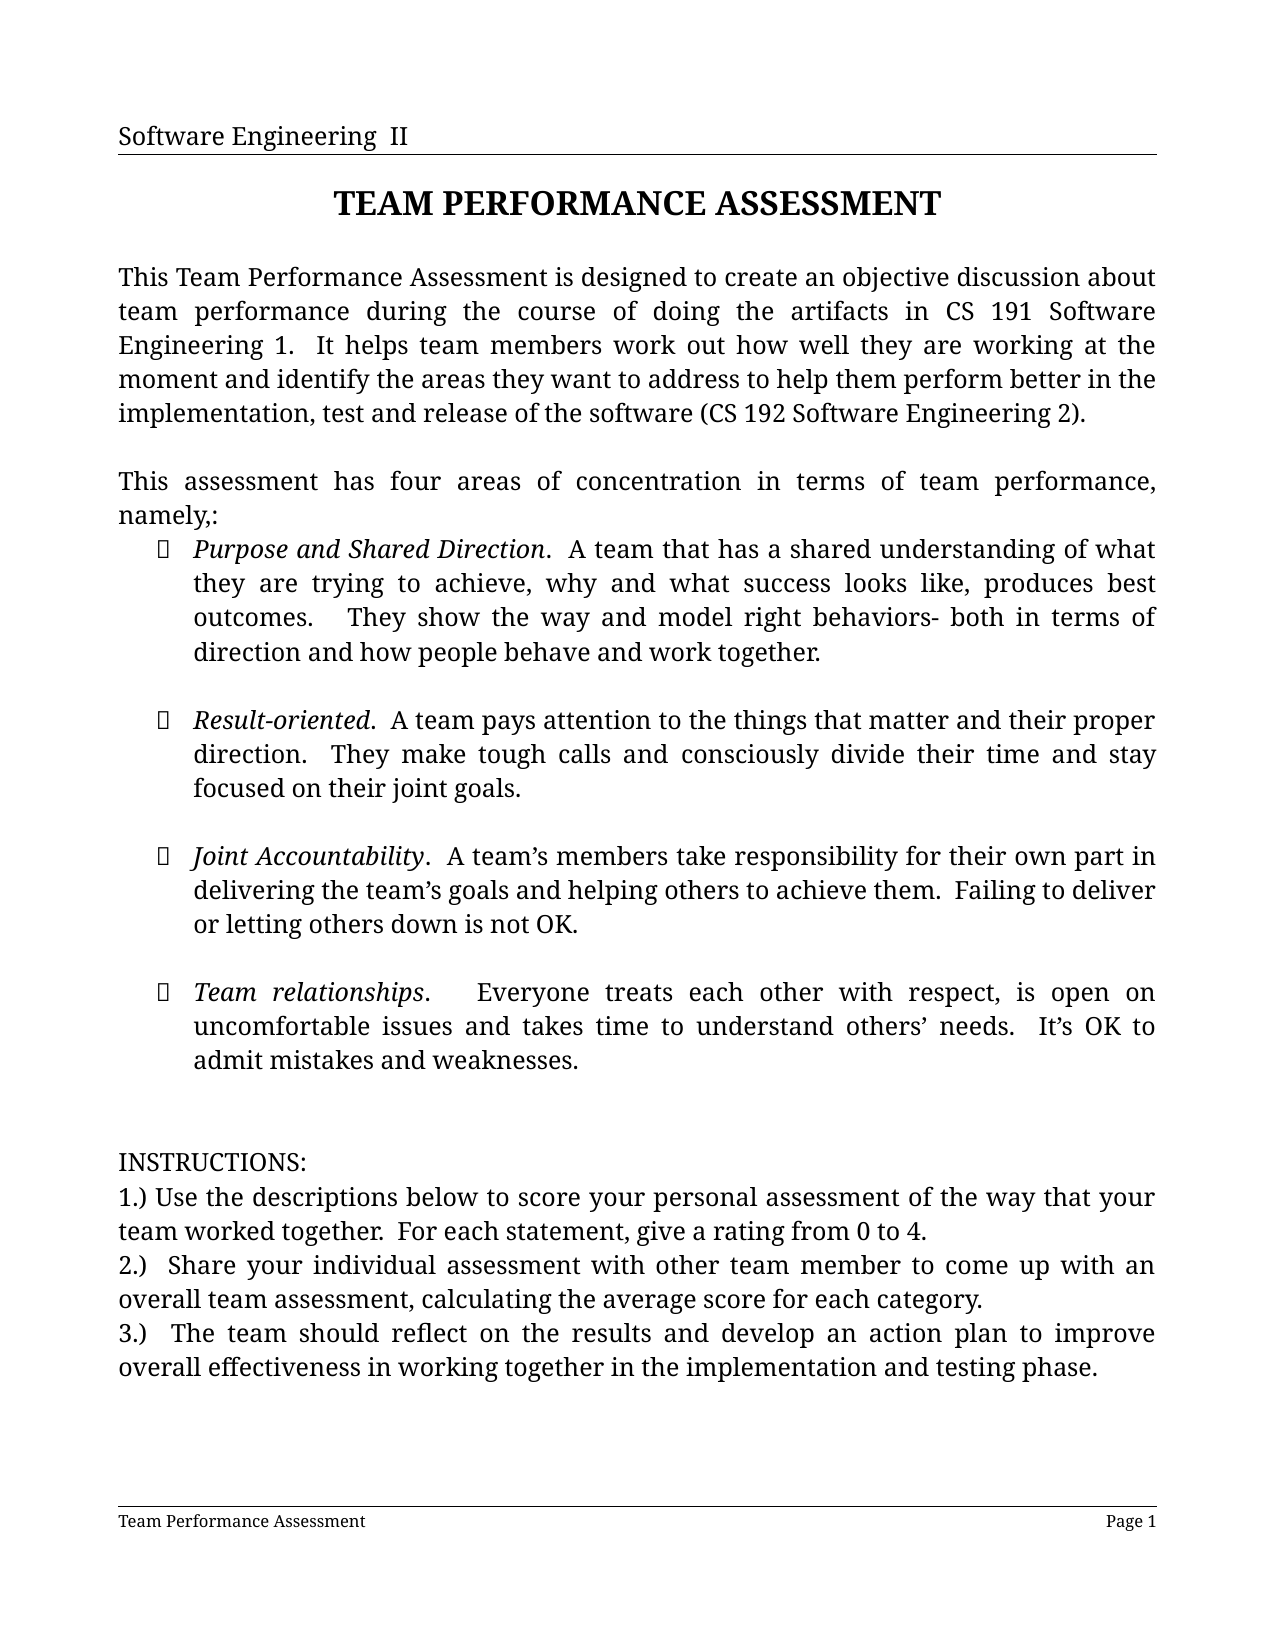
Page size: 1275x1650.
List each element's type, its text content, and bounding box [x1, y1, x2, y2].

text This Team Performance Assessment is designed to create an objective discussion about team performance during the course of doing the artifacts in CS 191 Software Engineering 1. It helps team members work out how well they are working at the moment and identify the areas they want to address to help them perform better in the implementation, test and release of the software (CS 192 Software Engineering 2). [118, 259, 1157, 430]
text 1.) Use the descriptions below to score your personal assessment of the way that your team worked together. For each statement, give a rating from 0 to 4. [118, 1179, 1157, 1247]
text 2.) Share your individual assessment with other team member to come up with an overall team assessment, calculating the average score for each category. [118, 1247, 1157, 1315]
text This assessment has four areas of concentration in terms of team performance, namely,: [118, 464, 1157, 532]
text 3.) The team should reflect on the results and develop an action plan to improve overall effectiveness in working together in the implementation and testing phase. [118, 1315, 1157, 1383]
text INSTRUCTIONS: [118, 1145, 1157, 1179]
list Purpose and Shared Direction. A team that has a shared understanding of what they are trying to achieve, why and what success looks like, produces best outcomes. They show the way and model right behaviors- both in terms of direction and how people behave and work together. [156, 532, 1157, 668]
list Team relationships. Everyone treats each other with respect, is open on uncomfortable issues and takes time to understand others’ needs. It’s OK to admit mistakes and weaknesses. [156, 975, 1157, 1077]
list Joint Accountability. A team’s members take responsibility for their own part in delivering the team’s goals and helping others to achieve them. Failing to deliver or letting others down is not OK. [156, 838, 1157, 941]
list Result-oriented. A team pays attention to the things that matter and their proper direction. They make tough calls and consciously divide their time and stay focused on their joint goals. [156, 702, 1157, 804]
text TEAM PERFORMANCE ASSESSMENT [118, 180, 1157, 225]
